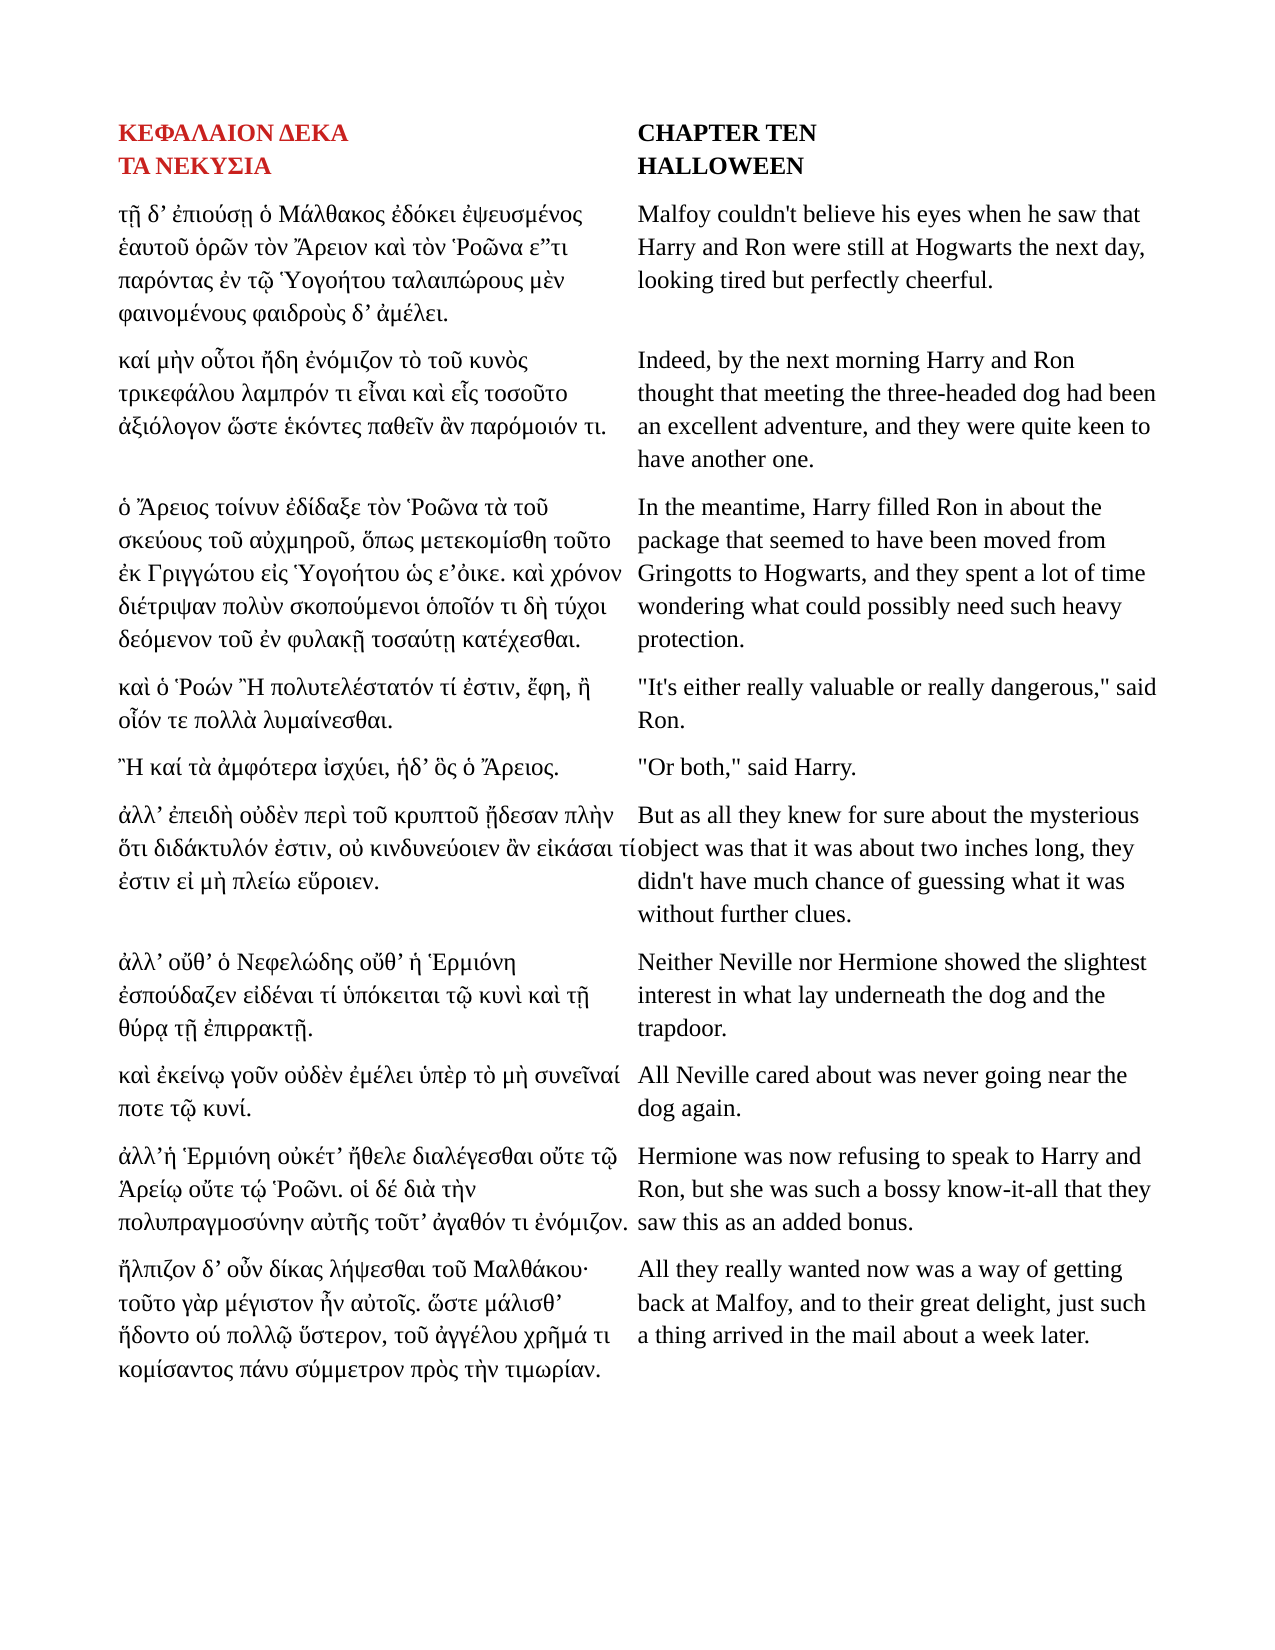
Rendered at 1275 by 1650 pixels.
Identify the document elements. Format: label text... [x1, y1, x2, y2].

table_cell ἀλλ’ ἐπειδὴ οὐδὲν περὶ τοῦ κρυπτοῦ ᾔδεσαν πλὴν ὅτι διδάκτυλόν ἐστιν, οὐ κινδυνεύοιεν ἂν εἰκάσαι τί ἐστιν εἰ μὴ πλείω εὕροιεν. [118, 800, 637, 947]
table_cell ἀλλ’ οὔθ’ ὁ Νεφελώδης οὔθ’ ἡ Ἑρμιόνη ἐσπούδαζεν εἰδέναι τί ὑπόκειται τῷ κυνὶ καὶ τῇ θύρᾳ τῇ ἐπιρρακτῇ. [118, 947, 637, 1060]
table_cell All they really wanted now was a way of getting back at Malfoy, and to their great delight, just such a thing arrived in the mail about a week later. [638, 1255, 1157, 1401]
table_cell Neither Neville nor Hermione showed the slightest interest in what lay underneath the dog and the trapdoor. [638, 947, 1157, 1060]
table_cell All Neville cared about was never going near the dog again. [638, 1060, 1157, 1141]
table_cell Hermione was now refusing to speak to Harry and Ron, but she was such a bossy know-it-all that they saw this as an added bonus. [638, 1141, 1157, 1254]
table_header CHAPTER TEN HALLOWEEN [638, 118, 1157, 199]
table_cell But as all they knew for sure about the mysterious object was that it was about two inches long, they didn't have much chance of guessing what it was without further clues. [638, 800, 1157, 947]
table_cell Ἢ καί τὰ ἀμφότερα ἰσχύει, ἡδ’ ὃς ὁ Ἄρειος. [118, 753, 637, 800]
table_cell ἀλλ’ἡ Ἑρμιόνη οὐκέτ’ ἤθελε διαλέγεσθαι οὔτε τῷ Ἁρείῳ οὔτε τῴ Ῥοῶνι. οἱ δέ διὰ τὴν πολυπραγμοσύνην αὐτῆς τοῦτ’ ἀγαθόν τι ἐνόμιζον. [118, 1141, 637, 1254]
table_cell Malfoy couldn't believe his eyes when he saw that Harry and Ron were still at Hogwarts the next day, looking tired but perfectly cheerful. [638, 199, 1157, 345]
table_cell καὶ ἐκείνῳ γοῦν οὐδὲν ἐμέλει ὑπὲρ τὸ μὴ συνεῖναί ποτε τῷ κυνί. [118, 1060, 637, 1141]
table_cell ὁ Ἄρειος τοίνυν ἐδίδαξε τὸν Ῥοῶνα τὰ τοῦ σκεύους τοῦ αὐχμηροῦ, ὅπως μετεκομίσθη τοῦτο ἐκ Γριγγώτου εἰς Ὑογοήτου ὡς ε’ὀικε. καὶ χρόνον διέτριψαν πολὺν σκοπούμενοι ὁποῖόν τι δὴ τύχοι δεόμενον τοῦ ἐν φυλακῇ τοσαύτῃ κατέχεσθαι. [118, 492, 637, 672]
table_cell τῇ δ’ ἐπιούσῃ ὁ Μάλθακος ἐδόκει ἐψευσμένος ἑαυτοῦ ὁρῶν τὸν Ἄρειον καὶ τὸν Ῥοῶνα ε”τι παρόντας ἐν τῷ Ὑογοήτου ταλαιπώρους μὲν φαινομένους φαιδροὺς δ’ ἀμέλει. [118, 199, 637, 345]
table_header ΚΕΦΑΛΑΙΟΝ ΔΕΚΑ ΤΑ ΝΕΚΥΣΙΑ [118, 118, 637, 199]
table_cell Indeed, by the next morning Harry and Ron thought that meeting the three-headed dog had been an excellent adventure, and they were quite keen to have another one. [638, 345, 1157, 492]
table_cell ἤλπιζον δ’ οὖν δίκας λήψεσθαι τοῦ Μαλθάκου· τοῦτο γὰρ μέγιστον ἦν αὐτοῖς. ὥστε μάλισθ’ ἥδοντο ού πολλῷ ὕστερον, τοῦ ἀγγέλου χρῆμά τι κομίσαντος πάνυ σύμμετρον πρὸς τὴν τιμωρίαν. [118, 1255, 637, 1401]
table_cell καί μὴν οὗτοι ἤδη ἐνόμιζον τὸ τοῦ κυνὸς τρικεφάλου λαμπρόν τι εἶναι καὶ εἷς τοσοῦτο ἀξιόλογον ὥστε ἑκόντες παθεῖν ἂν παρόμοιόν τι. [118, 345, 637, 492]
table_cell "Or both," said Harry. [638, 753, 1157, 800]
table_cell In the meantime, Harry filled Ron in about the package that seemed to have been moved from Gringotts to Hogwarts, and they spent a lot of time wondering what could possibly need such heavy protection. [638, 492, 1157, 672]
table_cell "It's either really valuable or really dangerous," said Ron. [638, 672, 1157, 752]
table_cell καὶ ὁ Ῥοών Ἢ πολυτελέστατόν τί ἐστιν, ἔφη, ἢ οἷόν τε πολλὰ λυμαίνεσθαι. [118, 672, 637, 752]
